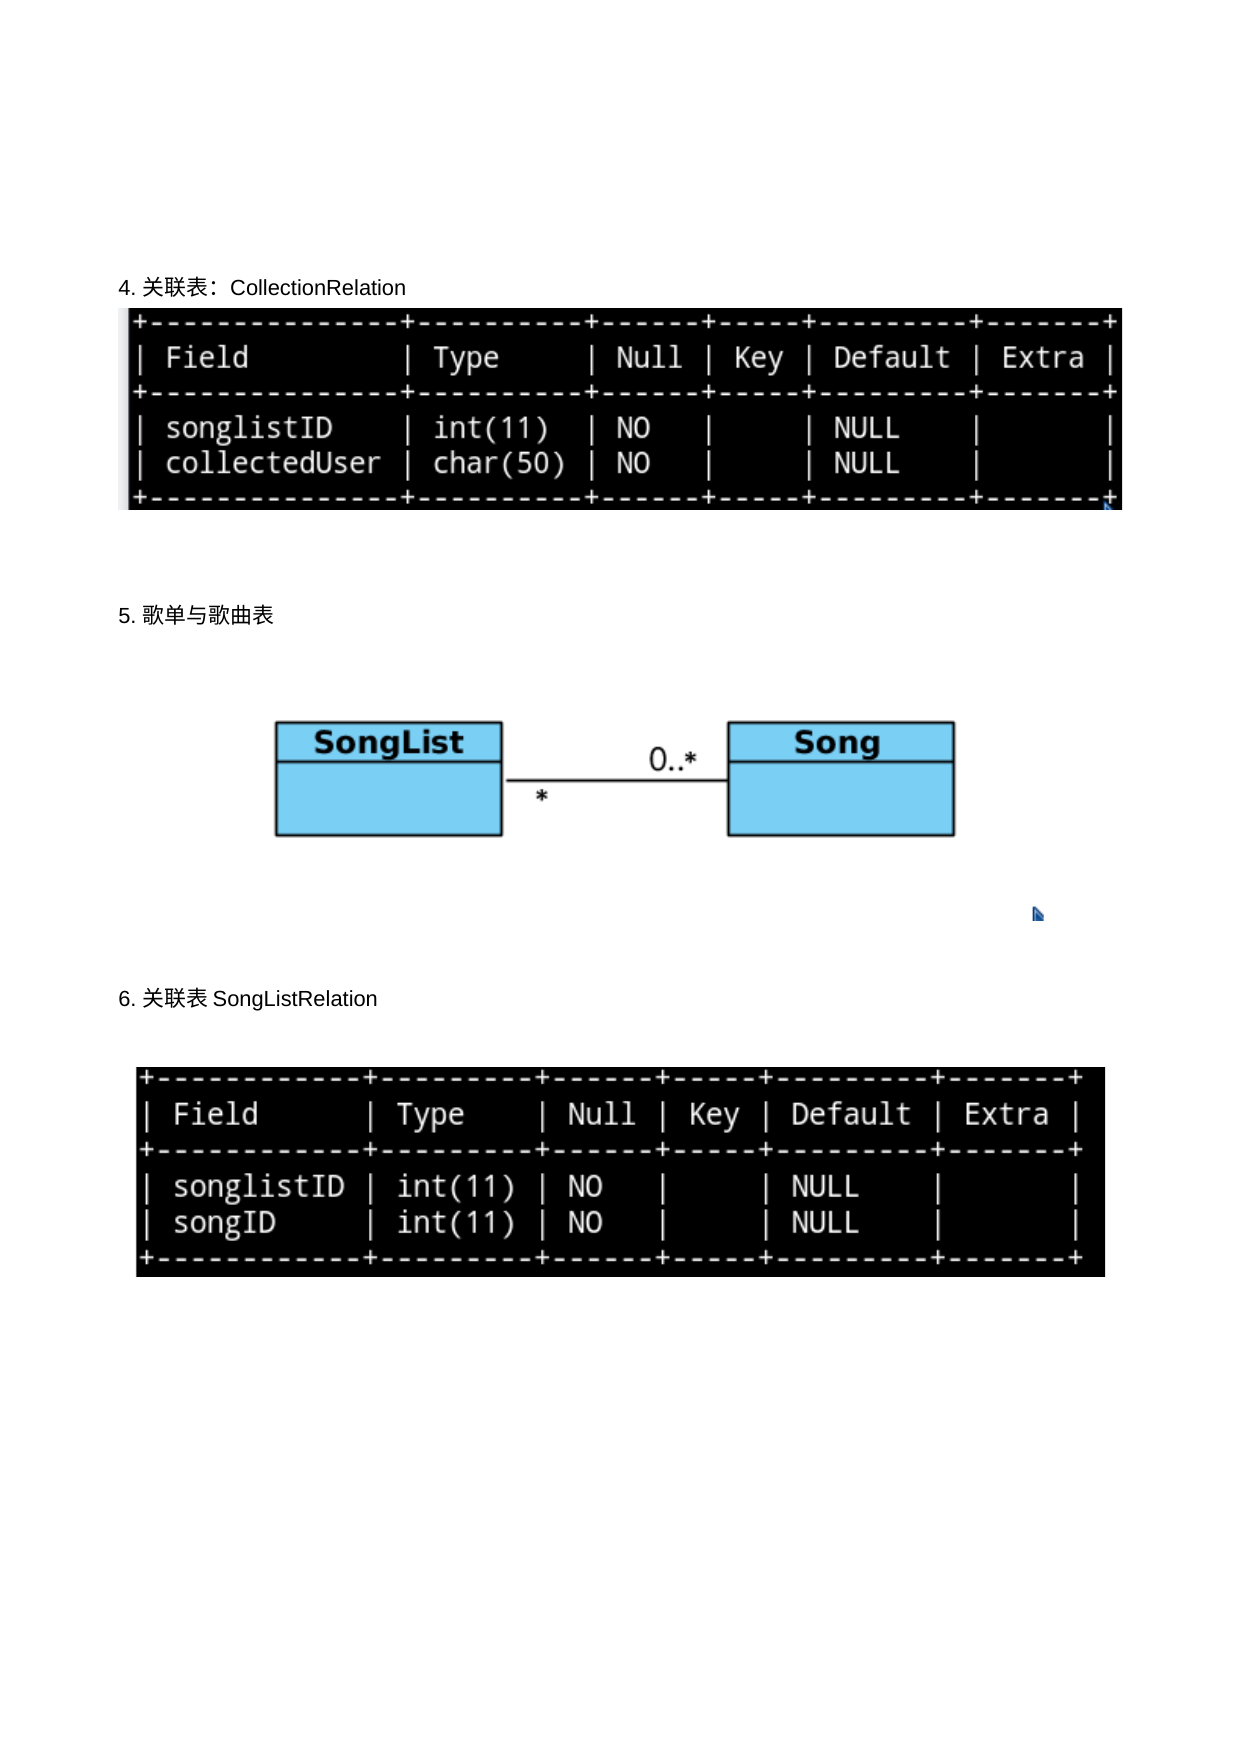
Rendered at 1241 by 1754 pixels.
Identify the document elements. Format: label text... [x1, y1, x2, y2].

subtitle 关联表SongListRelation [118, 981, 1122, 1012]
subtitle 关联表：CollectionRelation [118, 270, 1122, 302]
picture [118, 308, 1123, 510]
picture [135, 1067, 1106, 1277]
subtitle 歌单与歌曲表 [118, 598, 1122, 630]
picture [196, 636, 1044, 921]
